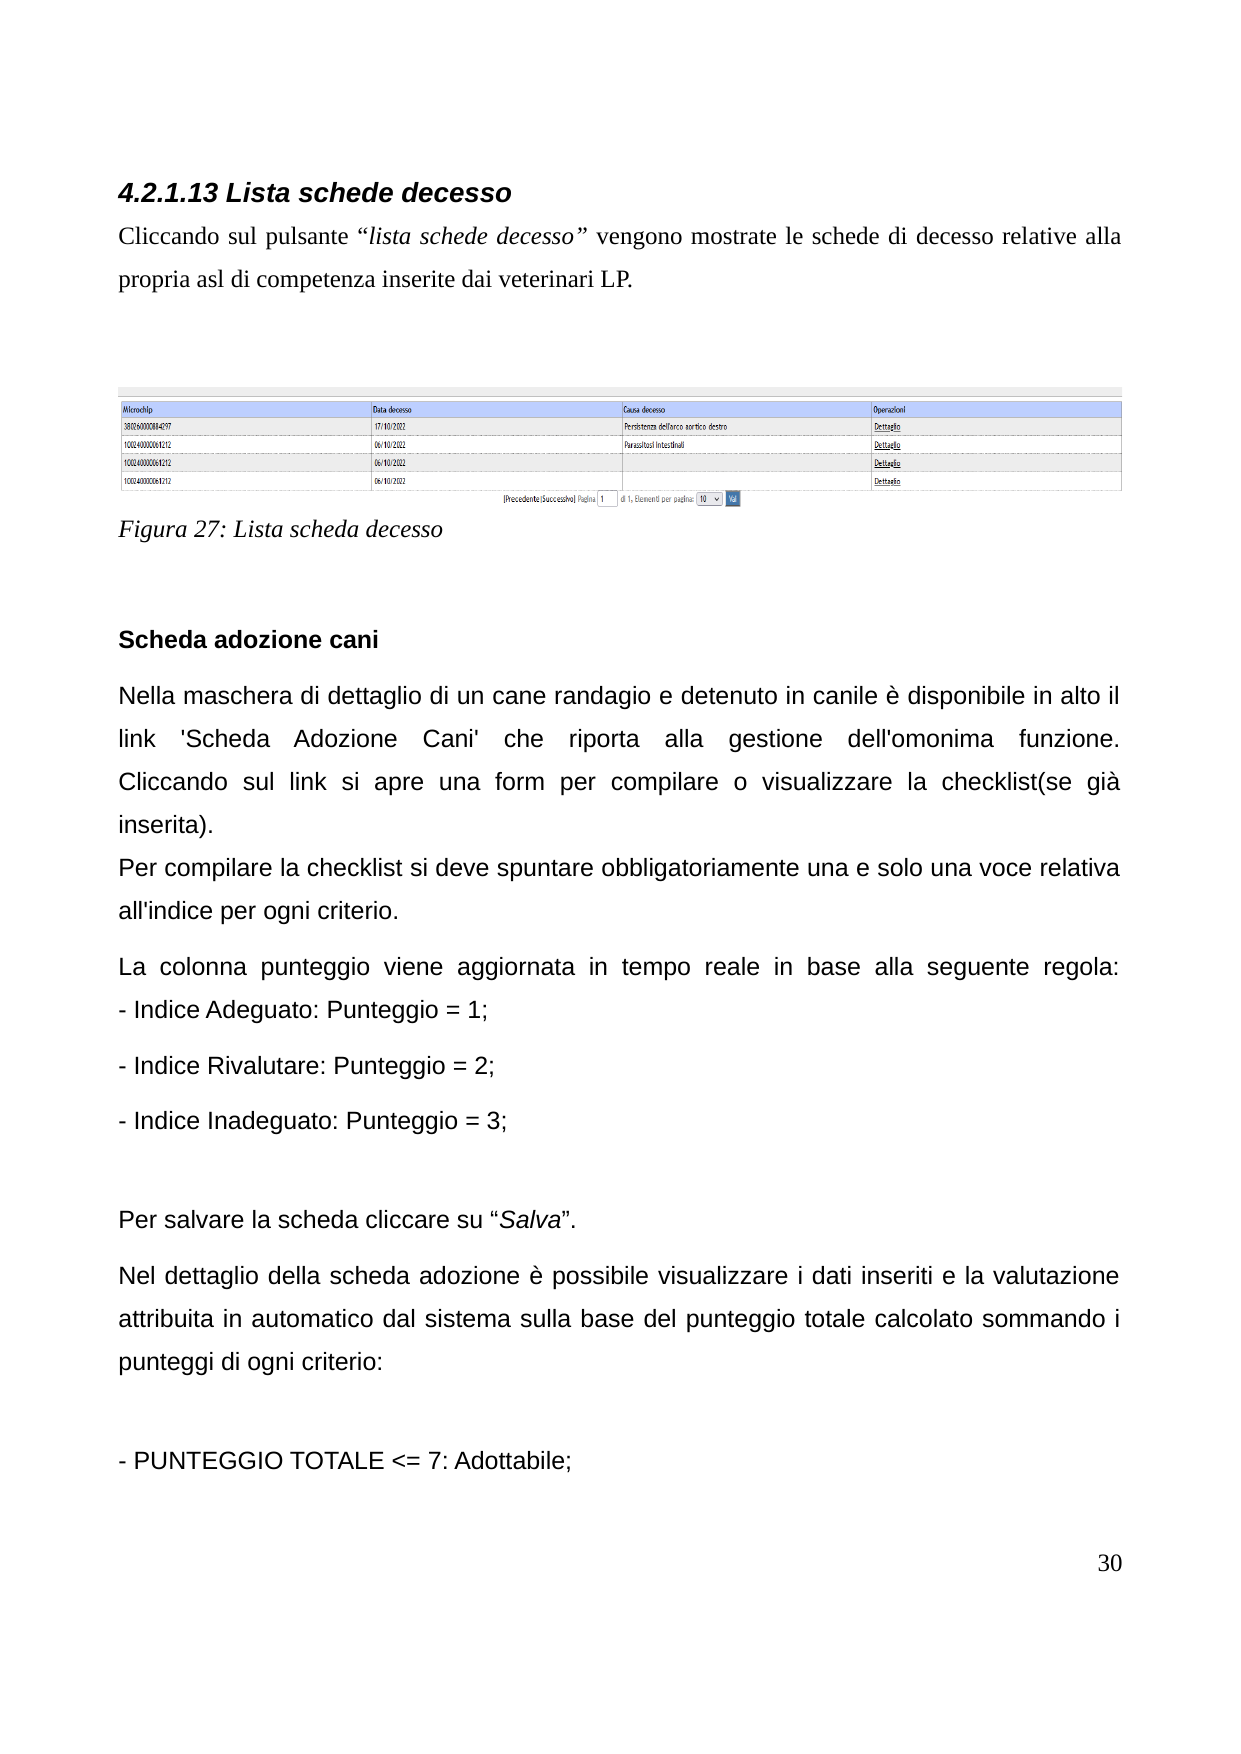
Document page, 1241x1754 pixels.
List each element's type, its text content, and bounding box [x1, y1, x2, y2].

text Cliccando sul pulsante “lista schede decesso” vengono mostrate le schede di decesso relative alla propria asl di competenza inserite dai veterinari LP. [118, 221, 1122, 293]
subtitle 4.2.1.13 Lista schede decesso [118, 176, 1122, 208]
text Nel dettaglio della scheda adozione è possibile visualizzare i dati inseriti e la valutazione attribuita in automatico dal sistema sulla base del punteggio totale calcolato sommando i punteggi di ogni criterio: [118, 1261, 1122, 1376]
text Per salvare la scheda cliccare su “Salva”. [118, 1162, 1122, 1234]
text La colonna punteggio viene aggiornata in tempo reale in base alla seguente regola: - Indice Adeguato: Punteggio = 1; [118, 952, 1122, 1024]
text Figura 27: Lista scheda decesso [118, 514, 1122, 543]
text Scheda adozione cani [118, 625, 1122, 654]
text Nella maschera di dettaglio di un cane randagio e detenuto in canile è disponibile in alto il link 'Scheda Adozione Cani' che riporta alla gestione dell'omonima funzione. Cliccando sul link si apre una form per compilare o visualizzare la checklist(se già inserita). Per compilare la checklist si deve spuntare obbligatoriamente una e solo una voce relativa all'indice per ogni criterio. [118, 681, 1122, 925]
picture [118, 387, 1123, 514]
text - Indice Rivalutare: Punteggio = 2; [118, 1051, 1122, 1079]
text - Indice Inadeguato: Punteggio = 3; [118, 1106, 1122, 1135]
text - PUNTEGGIO TOTALE <= 7: Adottabile; [118, 1403, 1122, 1474]
